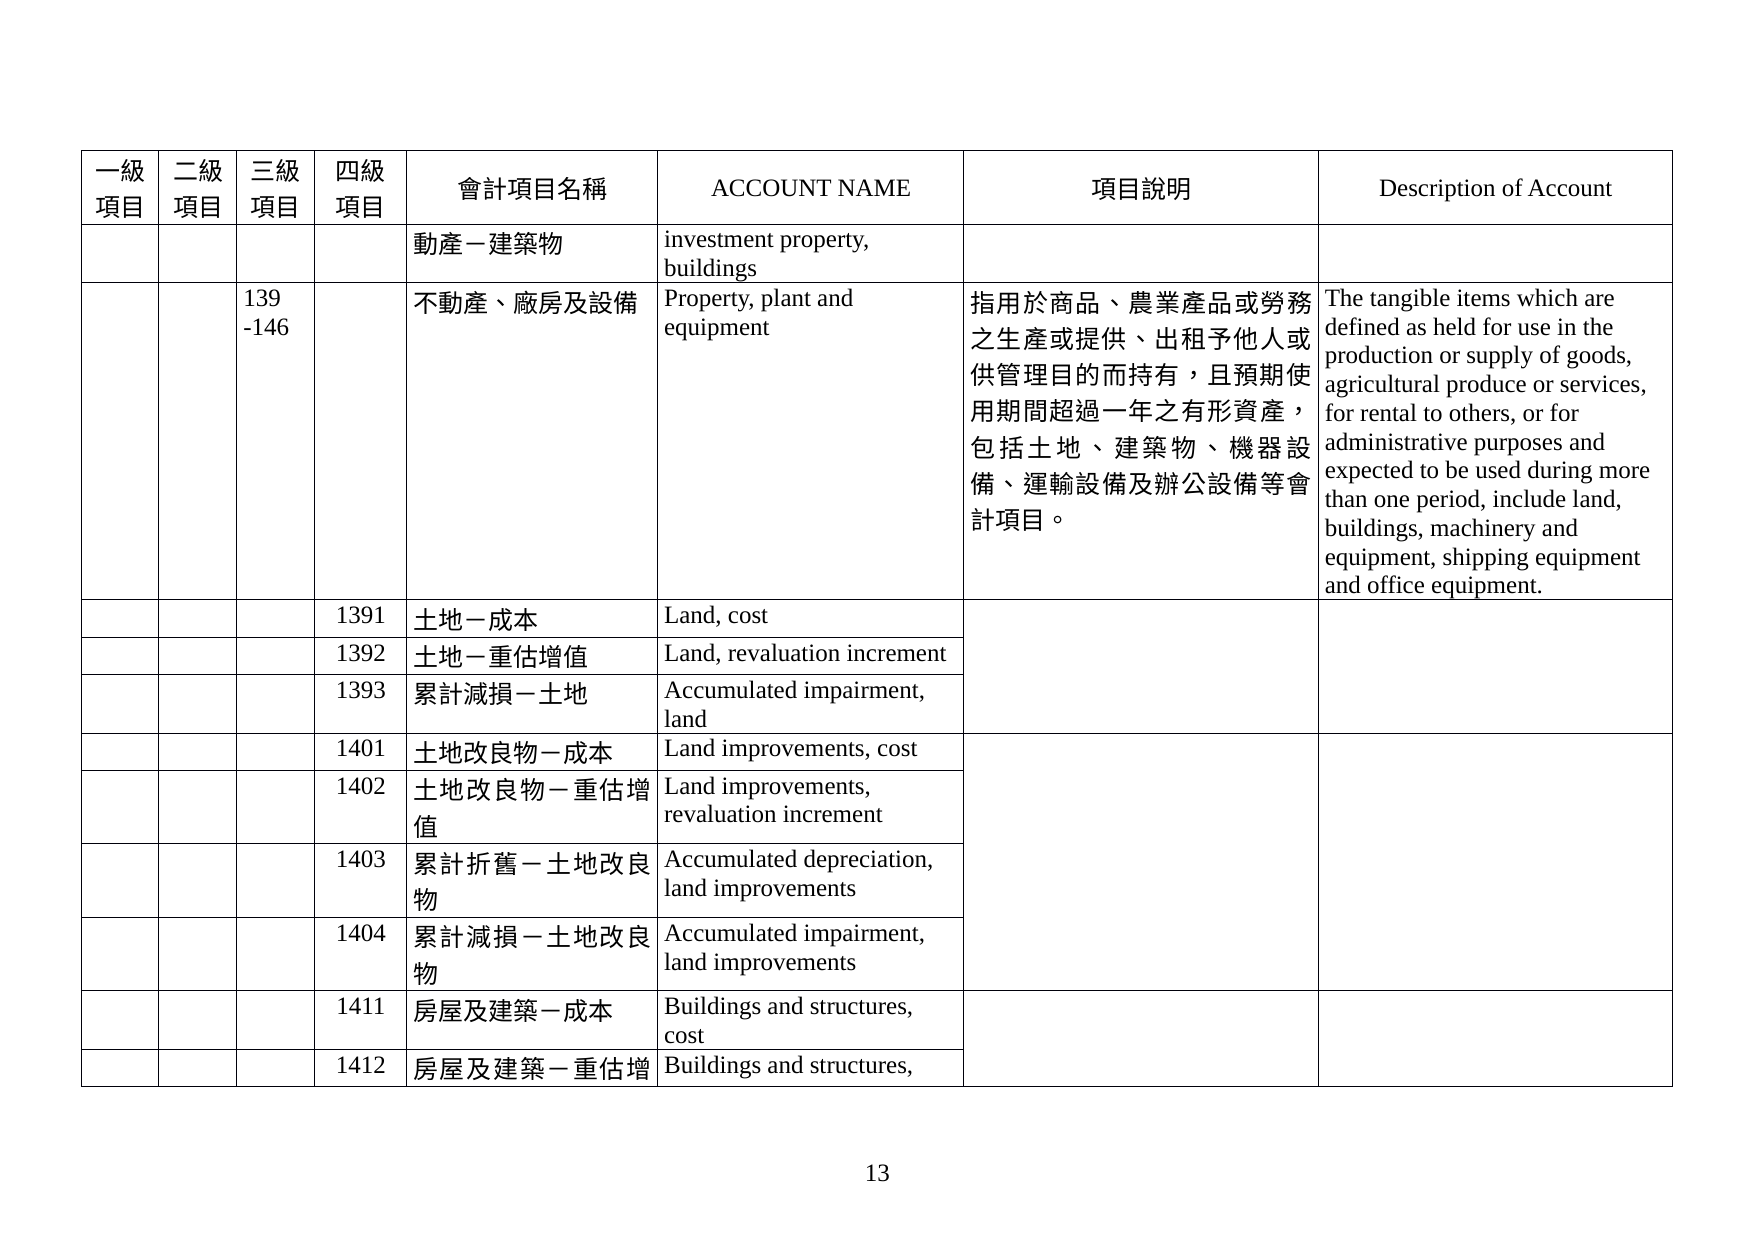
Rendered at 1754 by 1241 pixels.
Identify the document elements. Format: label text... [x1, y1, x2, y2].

table_cell [82, 225, 158, 282]
table_cell 1402 [315, 771, 406, 843]
table_cell [159, 1050, 236, 1086]
table_cell [82, 283, 158, 599]
table_header 會計項目名稱 [407, 151, 657, 223]
table_cell 土地改良物－成本 [407, 734, 657, 770]
table_cell [237, 844, 314, 917]
table_cell [82, 638, 158, 674]
table_cell 土地改良物－重估增值 [407, 771, 657, 843]
table_cell [159, 918, 236, 990]
table_cell [1319, 991, 1672, 1086]
table_cell The tangible items which are defined as held for use in the production or supply of goods, agricultural produce or services, for rental to others, or for administrative purposes and expected to be used during more than one period, include land, buildings, machinery and equipment, shipping equipment and office equipment. [1319, 283, 1672, 599]
table_cell 1392 [315, 638, 406, 674]
table_cell [159, 991, 236, 1049]
table_cell 累計減損－土地 [407, 675, 657, 732]
table_cell 1411 [315, 991, 406, 1049]
table_cell [82, 1050, 158, 1086]
table_cell 累計折舊－土地改良物 [407, 844, 657, 917]
table_header 二級項目 [159, 151, 236, 223]
table_cell 1404 [315, 918, 406, 990]
table_cell [315, 283, 406, 599]
table_cell [237, 225, 314, 282]
table_cell [159, 675, 236, 732]
table_cell [1319, 600, 1672, 732]
table_cell [237, 734, 314, 770]
table_cell 土地－成本 [407, 600, 657, 637]
table_header 項目說明 [964, 151, 1318, 223]
table_cell investment property, buildings [658, 225, 963, 282]
table_cell 房屋及建築－重估增 [407, 1050, 657, 1086]
table_cell [237, 675, 314, 732]
table_cell [82, 844, 158, 917]
table_cell [964, 600, 1318, 732]
table_cell [159, 734, 236, 770]
table_header Description of Account [1319, 151, 1672, 223]
table_cell 累計減損－土地改良物 [407, 918, 657, 990]
table_cell Accumulated impairment, land [658, 675, 963, 732]
table_cell [964, 734, 1318, 990]
table_cell Accumulated depreciation, land improvements [658, 844, 963, 917]
table_cell [159, 638, 236, 674]
table_cell [159, 283, 236, 599]
table_cell [82, 918, 158, 990]
table_header 一級項目 [82, 151, 158, 223]
table_cell 指用於商品、農業產品或勞務之生產或提供、出租予他人或供管理目的而持有，且預期使用期間超過一年之有形資產，包括土地、建築物、機器設備、運輸設備及辦公設備等會計項目。 [964, 283, 1318, 599]
table_cell [237, 600, 314, 637]
table_cell 不動產、廠房及設備 [407, 283, 657, 599]
table_cell [964, 991, 1318, 1086]
table_cell [82, 771, 158, 843]
table_cell [82, 675, 158, 732]
table_cell Land, cost [658, 600, 963, 637]
table_cell [237, 638, 314, 674]
table_cell [237, 918, 314, 990]
table_header ACCOUNT NAME [658, 151, 963, 223]
table_cell Buildings and structures, [658, 1050, 963, 1086]
table_cell [315, 225, 406, 282]
table_cell [82, 600, 158, 637]
table_cell [159, 771, 236, 843]
table_cell 動產－建築物 [407, 225, 657, 282]
table_cell 房屋及建築－成本 [407, 991, 657, 1049]
table_cell [159, 844, 236, 917]
table_cell Property, plant and equipment [658, 283, 963, 599]
table_cell [1319, 734, 1672, 990]
table_cell [237, 771, 314, 843]
table_cell Accumulated impairment, land improvements [658, 918, 963, 990]
table_cell [82, 734, 158, 770]
table_cell 1391 [315, 600, 406, 637]
table_cell 1403 [315, 844, 406, 917]
table_cell 1393 [315, 675, 406, 732]
table_cell 139 -146 [237, 283, 314, 599]
table_cell Buildings and structures, cost [658, 991, 963, 1049]
table_cell 1412 [315, 1050, 406, 1086]
table_cell [237, 1050, 314, 1086]
table_cell [1319, 225, 1672, 282]
table_cell [159, 225, 236, 282]
table_cell [237, 991, 314, 1049]
table_header 三級項目 [237, 151, 314, 223]
table_header 四級 項目 [315, 151, 406, 223]
table_cell [159, 600, 236, 637]
table_cell [964, 225, 1318, 282]
table_cell Land improvements, revaluation increment [658, 771, 963, 843]
table_cell 土地－重估增值 [407, 638, 657, 674]
table_cell 1401 [315, 734, 406, 770]
table_cell Land improvements, cost [658, 734, 963, 770]
table_cell Land, revaluation increment [658, 638, 963, 674]
table_cell [82, 991, 158, 1049]
